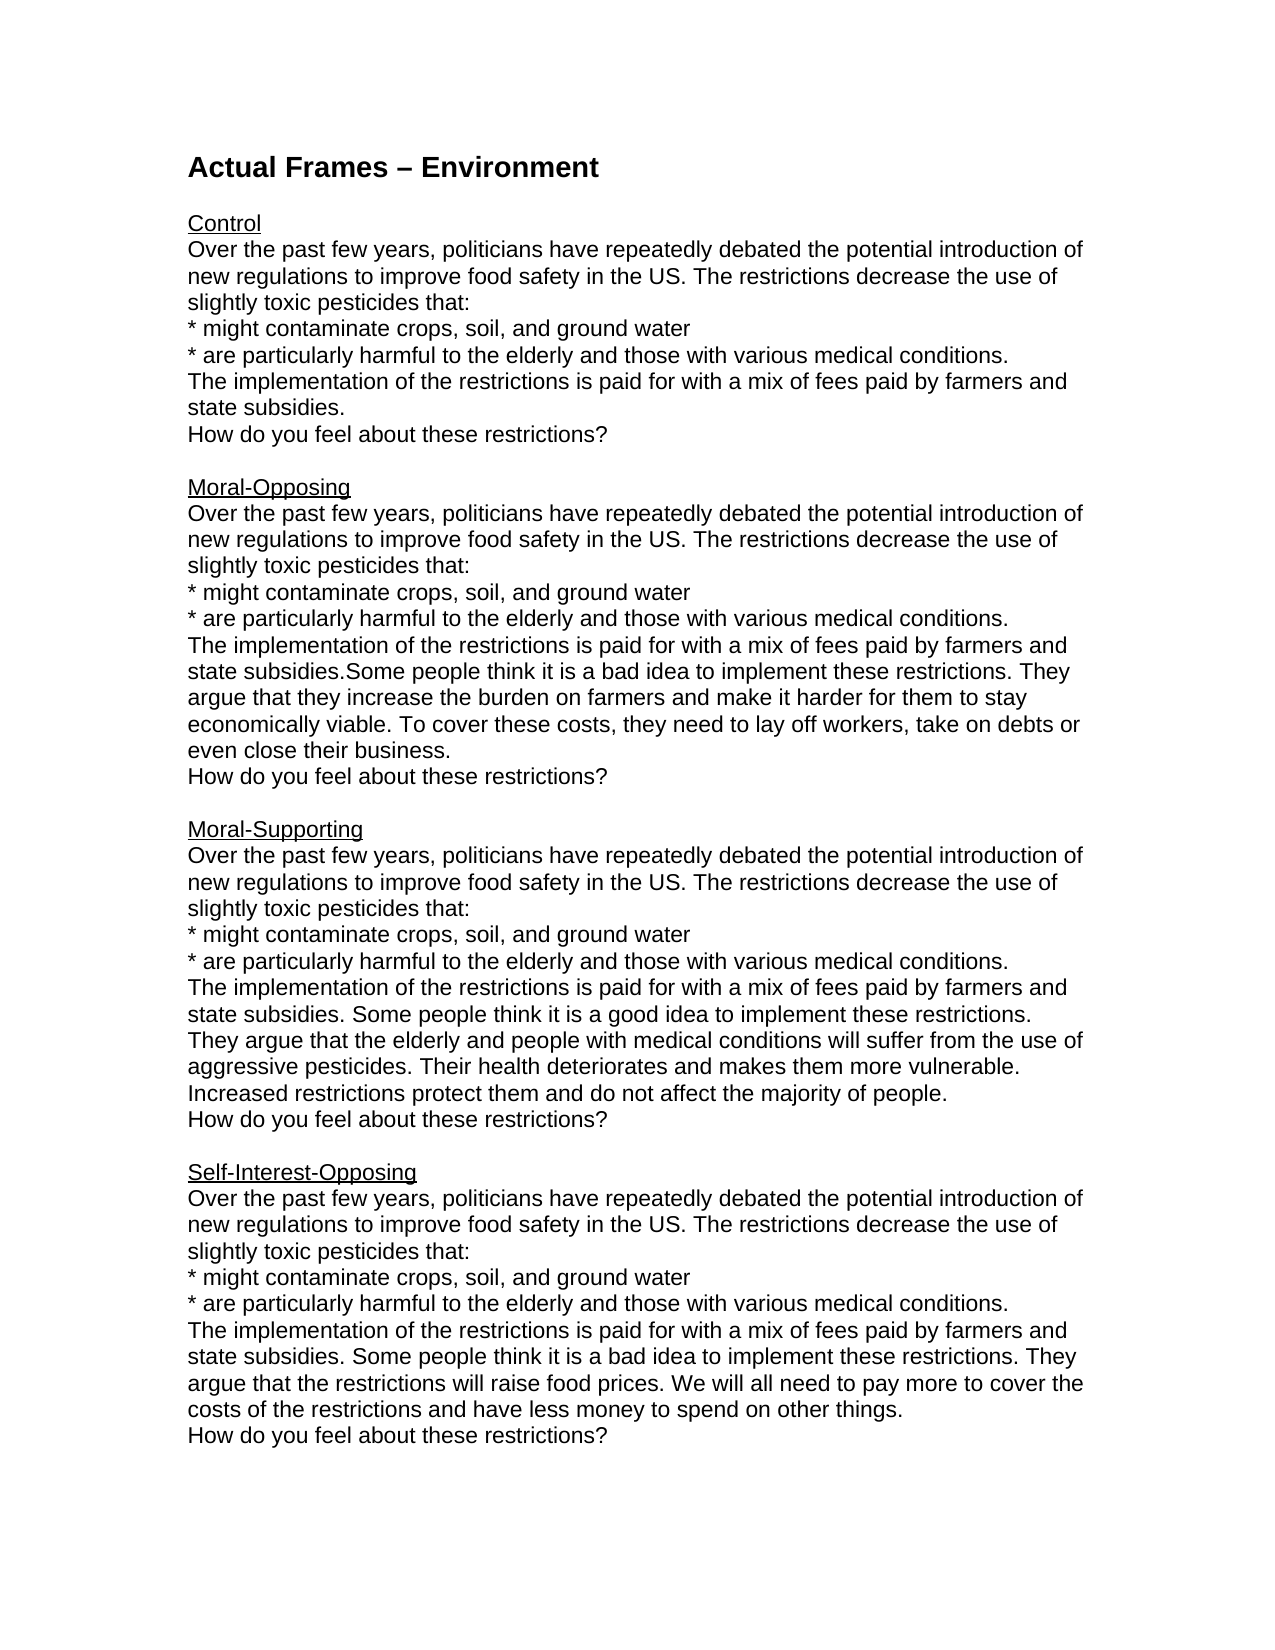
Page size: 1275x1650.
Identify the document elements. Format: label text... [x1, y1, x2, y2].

text Self-Interest-Opposing [187, 1159, 1087, 1185]
text How do you feel about these restrictions? [187, 1422, 1087, 1448]
text The implementation of the restrictions is paid for with a mix of fees paid by farmers and state subsidies.Some people think it is a bad idea to implement these restrictions. They argue that they increase the burden on farmers and make it harder for them to stay economically viable. To cover these costs, they need to lay off workers, take on debts or even close their business. [187, 632, 1087, 763]
text Moral-Opposing [187, 473, 1087, 500]
text * might contaminate crops, soil, and ground water [187, 315, 1087, 342]
text How do you feel about these restrictions? [187, 421, 1087, 447]
text * are particularly harmful to the elderly and those with various medical conditions. [187, 948, 1087, 974]
text * are particularly harmful to the elderly and those with various medical conditions. [187, 342, 1087, 368]
text The implementation of the restrictions is paid for with a mix of fees paid by farmers and state subsidies. Some people think it is a bad idea to implement these restrictions. They argue that the restrictions will raise food prices. We will all need to pay more to cover the costs of the restrictions and have less money to spend on other things. [187, 1317, 1087, 1422]
text How do you feel about these restrictions? [187, 763, 1087, 790]
text * might contaminate crops, soil, and ground water [187, 579, 1087, 605]
text Moral-Supporting [187, 816, 1087, 842]
text * are particularly harmful to the elderly and those with various medical conditions. [187, 605, 1087, 632]
text Over the past few years, politicians have repeatedly debated the potential introduction of new regulations to improve food safety in the US. The restrictions decrease the use of slightly toxic pesticides that: [187, 236, 1087, 315]
text How do you feel about these restrictions? [187, 1106, 1087, 1132]
text * are particularly harmful to the elderly and those with various medical conditions. [187, 1290, 1087, 1317]
text Control [187, 210, 1087, 236]
text Actual Frames – Environment [187, 150, 1087, 183]
text The implementation of the restrictions is paid for with a mix of fees paid by farmers and state subsidies. [187, 368, 1087, 421]
text Over the past few years, politicians have repeatedly debated the potential introduction of new regulations to improve food safety in the US. The restrictions decrease the use of slightly toxic pesticides that: [187, 842, 1087, 921]
text Over the past few years, politicians have repeatedly debated the potential introduction of new regulations to improve food safety in the US. The restrictions decrease the use of slightly toxic pesticides that: [187, 500, 1087, 579]
text * might contaminate crops, soil, and ground water [187, 921, 1087, 948]
text The implementation of the restrictions is paid for with a mix of fees paid by farmers and state subsidies. Some people think it is a good idea to implement these restrictions. They argue that the elderly and people with medical conditions will suffer from the use of aggressive pesticides. Their health deteriorates and makes them more vulnerable. Increased restrictions protect them and do not affect the majority of people. [187, 974, 1087, 1106]
text Over the past few years, politicians have repeatedly debated the potential introduction of new regulations to improve food safety in the US. The restrictions decrease the use of slightly toxic pesticides that: [187, 1185, 1087, 1264]
text * might contaminate crops, soil, and ground water [187, 1264, 1087, 1290]
